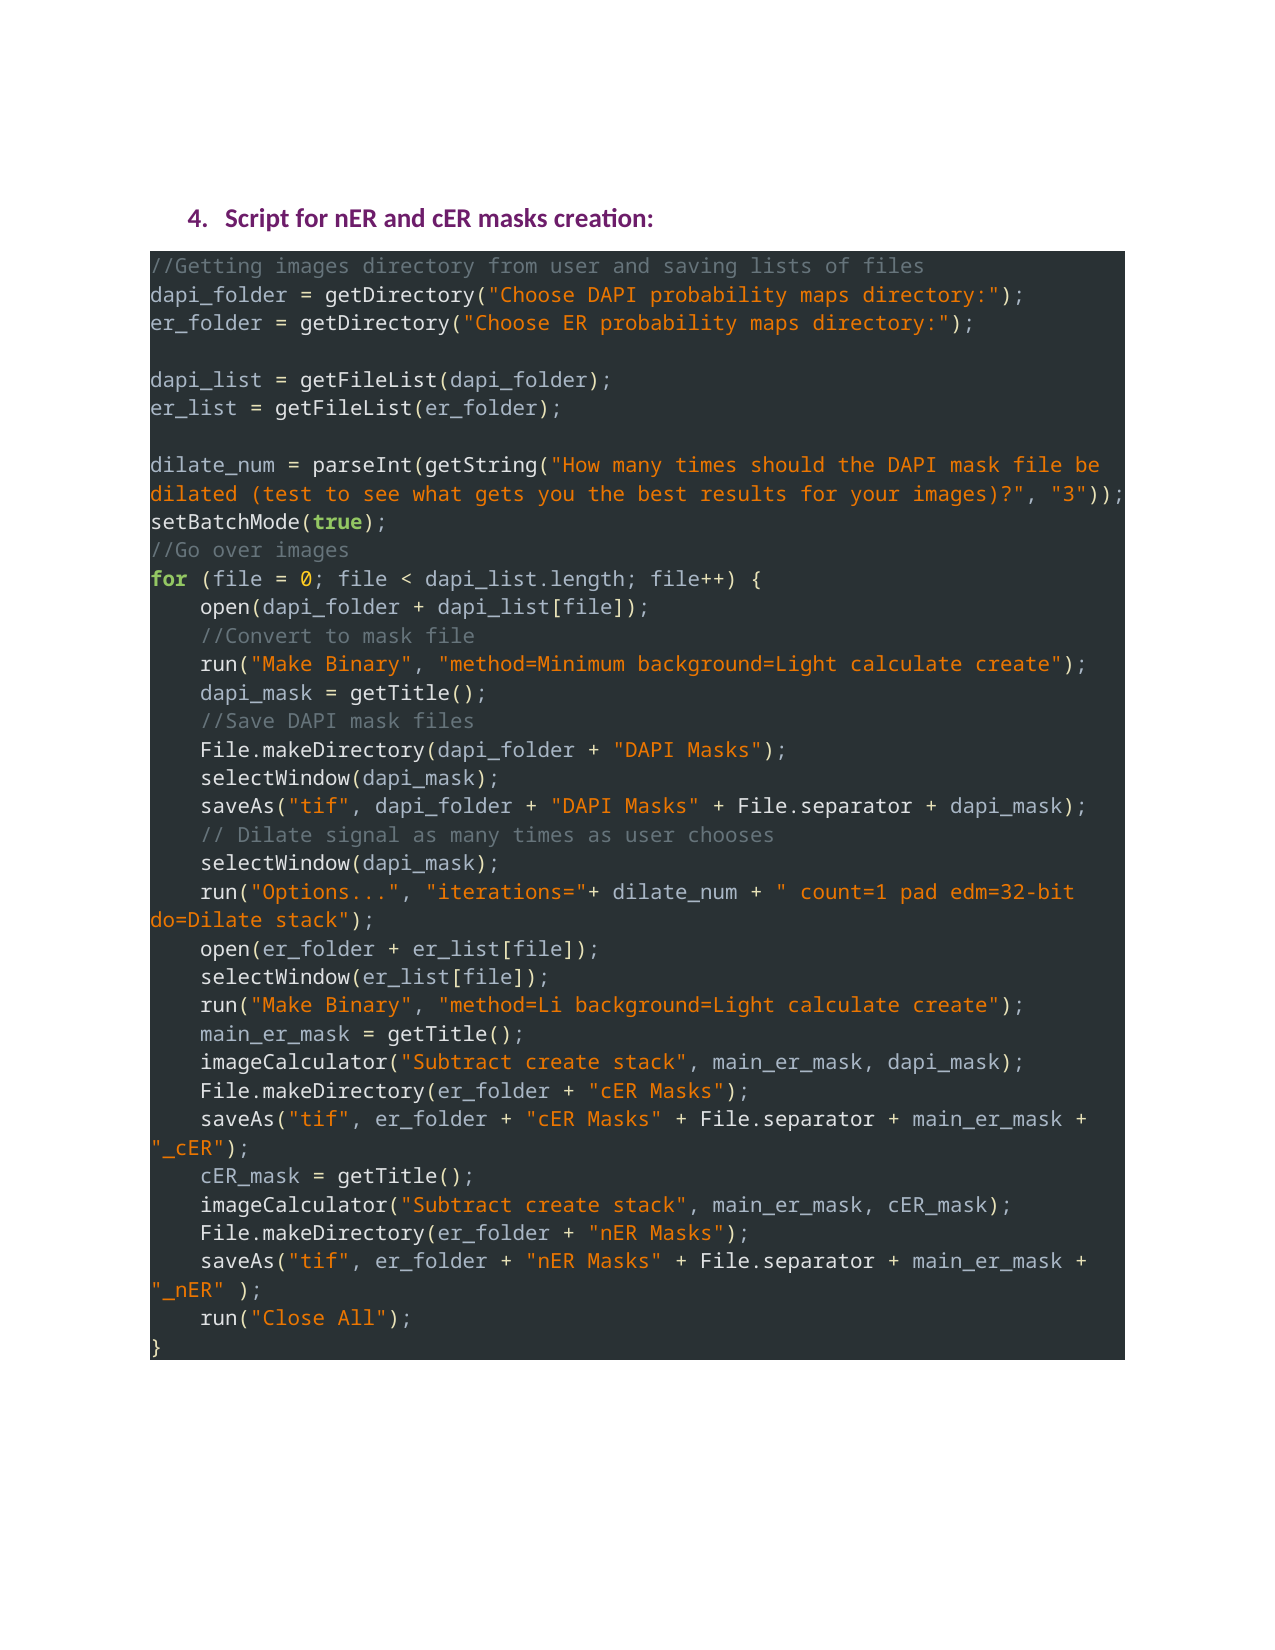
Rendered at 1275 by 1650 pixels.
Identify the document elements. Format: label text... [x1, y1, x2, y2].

text //Getting images directory from user and saving lists of files dapi_folder = getDirectory("Choose DAPI probability maps directory:"); er_folder = getDirectory("Choose ER probability maps directory:"); dapi_list = getFileList(dapi_folder); er_list = getFileList(er_folder); dilate_num = parseInt(getString("How many times should the DAPI mask file be dilated (test to see what gets you the best results for your images)?", "3")); setBatchMode(true); //Go over images for (file = 0; file < dapi_list.length; file++) { open(dapi_folder + dapi_list[file]); //Convert to mask file run("Make Binary", "method=Minimum background=Light calculate create"); dapi_mask = getTitle(); //Save DAPI mask files File.makeDirectory(dapi_folder + "DAPI Masks"); selectWindow(dapi_mask); saveAs("tif", dapi_folder + "DAPI Masks" + File.separator + dapi_mask); // Dilate signal as many times as user chooses selectWindow(dapi_mask); run("Options...", "iterations="+ dilate_num + " count=1 pad edm=32-bit do=Dilate stack"); open(er_folder + er_list[file]); selectWindow(er_list[file]); run("Make Binary", "method=Li background=Light calculate create"); main_er_mask = getTitle(); imageCalculator("Subtract create stack", main_er_mask, dapi_mask); File.makeDirectory(er_folder + "cER Masks"); saveAs("tif", er_folder + "cER Masks" + File.separator + main_er_mask + "_cER"); cER_mask = getTitle(); imageCalculator("Subtract create stack", main_er_mask, cER_mask); File.makeDirectory(er_folder + "nER Masks"); saveAs("tif", er_folder + "nER Masks" + File.separator + main_er_mask + "_nER" ); run("Close All"); } [150, 251, 1125, 1360]
subtitle Script for nER and cER masks creation: [187, 202, 1125, 234]
